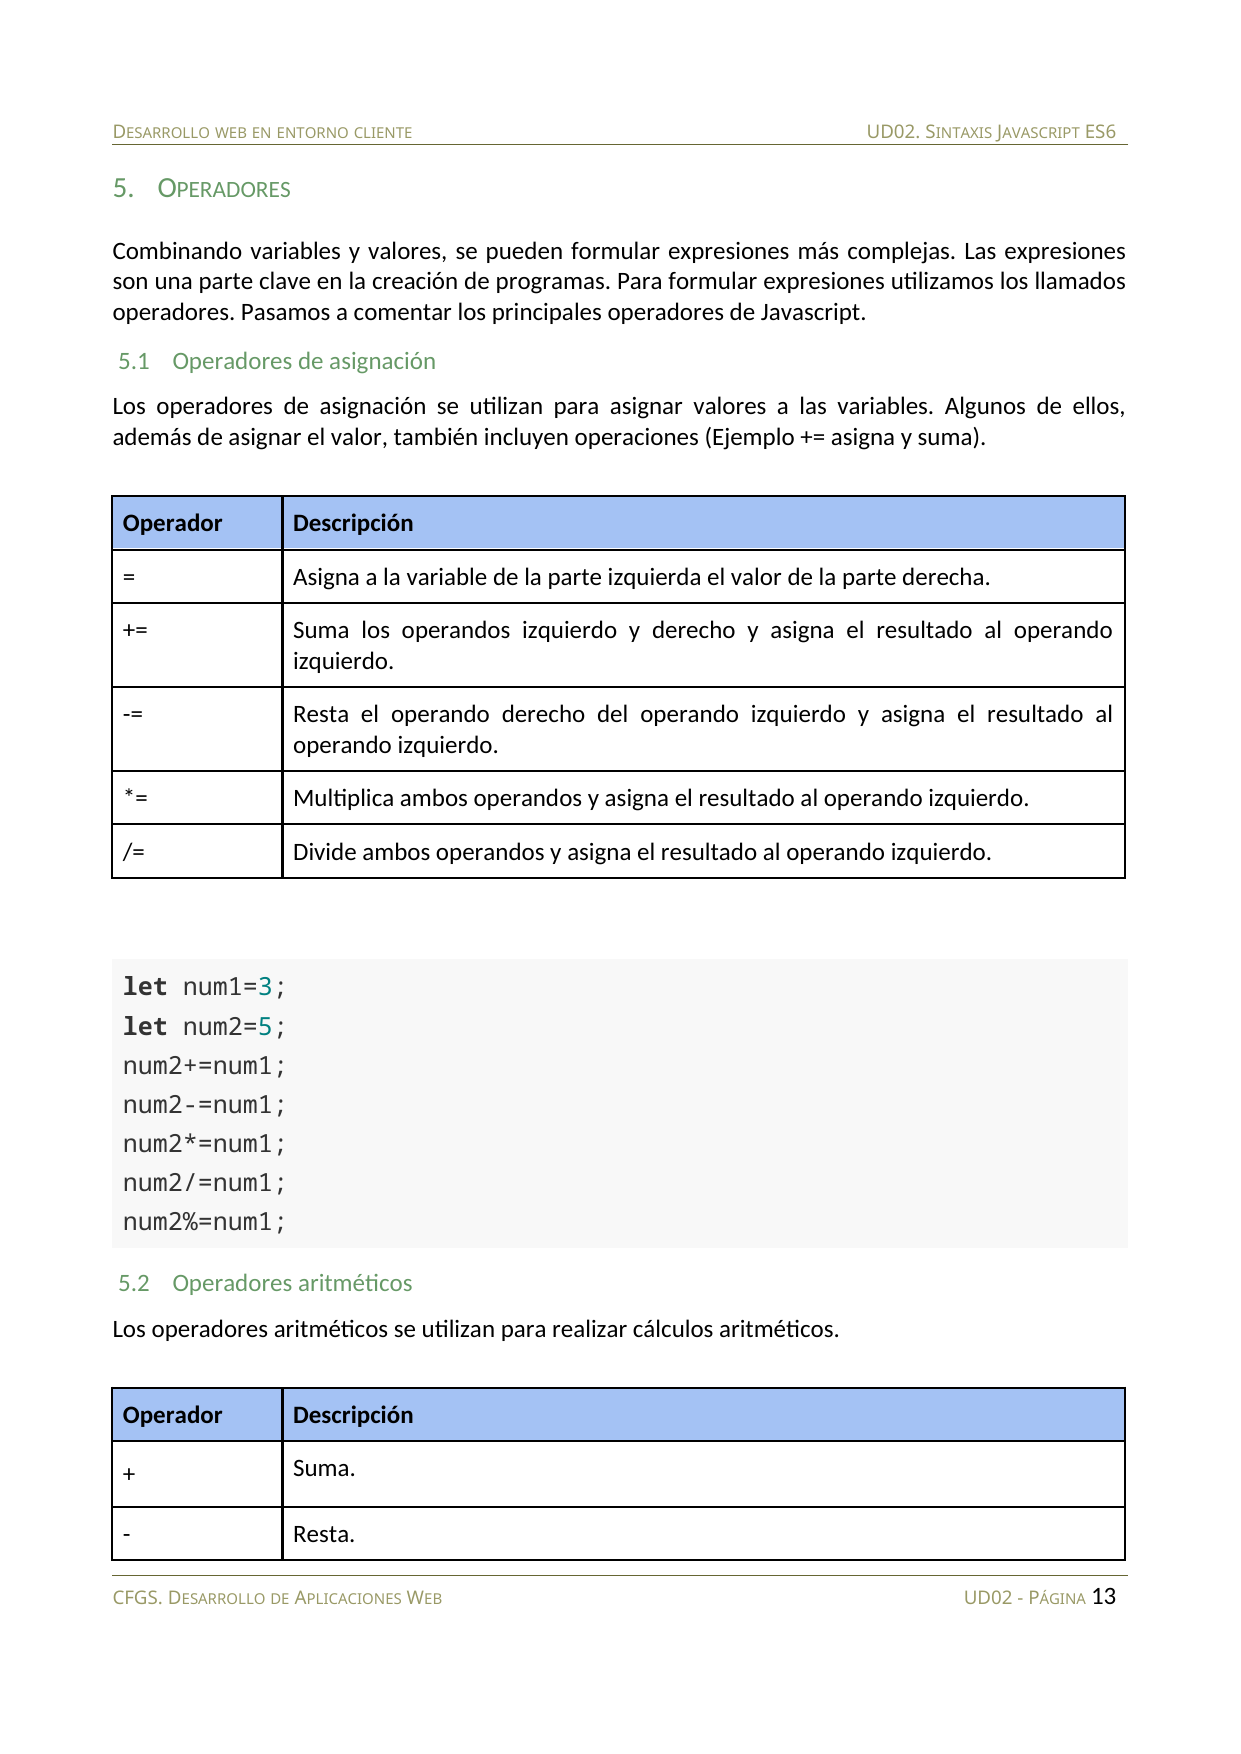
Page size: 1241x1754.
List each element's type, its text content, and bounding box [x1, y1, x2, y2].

table_cell = [113, 551, 281, 602]
table_header Operador [113, 497, 281, 548]
table_cell - [113, 1508, 281, 1559]
table_cell Asigna a la variable de la parte izquierda el valor de la parte derecha. [284, 551, 1124, 602]
table_header let num1=3; let num2=5; num2+=num1; num2-=num1; num2*=num1; num2/=num1; num2%=num1; [112, 959, 1128, 1248]
subtitle Operadores de asignación [112, 345, 1128, 376]
text Los operadores de asignación se utilizan para asignar valores a las variables. Algunos de ellos, además de asignar el valor, también incluyen operaciones (Ejemplo += asigna y suma). [112, 391, 1128, 452]
table_cell += [113, 604, 281, 686]
table_cell Resta el operando derecho del operando izquierdo y asigna el resultado al operando izquierdo. [284, 688, 1124, 770]
table_header Descripción [284, 1389, 1124, 1440]
table_cell /= [113, 825, 281, 877]
table_cell *= [113, 772, 281, 823]
text Los operadores aritméticos se utilizan para realizar cálculos aritméticos. [112, 1313, 1128, 1343]
table_cell -= [113, 688, 281, 770]
table_cell Divide ambos operandos y asigna el resultado al operando izquierdo. [284, 825, 1124, 877]
table_cell Resta. [284, 1508, 1124, 1559]
subtitle Operadores aritméticos [112, 1267, 1128, 1298]
table_cell + [113, 1442, 281, 1506]
text Combinando variables y valores, se pueden formular expresiones más complejas. Las expresiones son una parte clave en la creación de programas. Para formular expresiones utilizamos los llamados operadores. Pasamos a comentar los principales operadores de Javascript. [112, 235, 1128, 326]
table_cell Suma los operandos izquierdo y derecho y asigna el resultado al operando izquierdo. [284, 604, 1124, 686]
table_header Operador [113, 1389, 281, 1440]
subtitle Operadores [112, 169, 1128, 205]
table_cell Multiplica ambos operandos y asigna el resultado al operando izquierdo. [284, 772, 1124, 823]
table_header Descripción [284, 497, 1124, 548]
table_cell Suma. [284, 1442, 1124, 1506]
